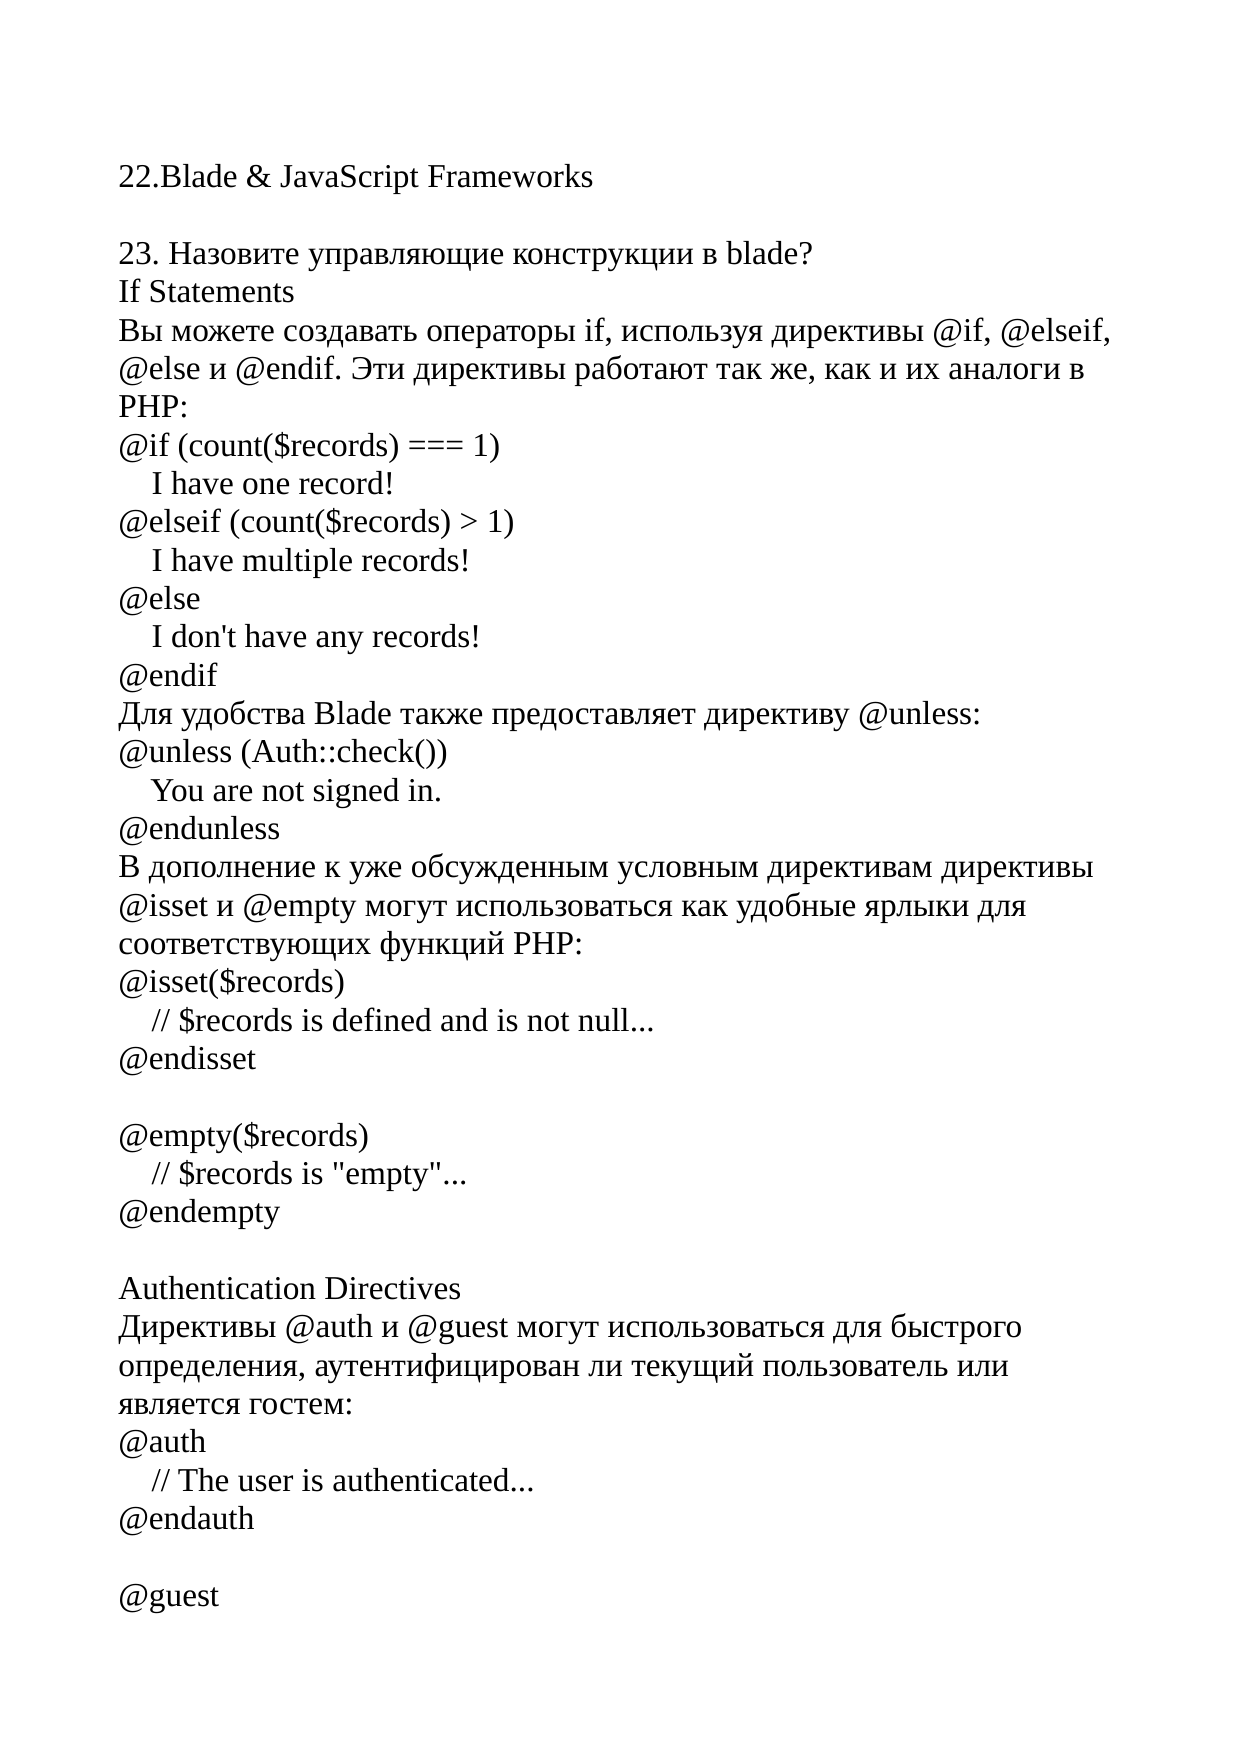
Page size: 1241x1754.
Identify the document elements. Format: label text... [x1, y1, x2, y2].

text If Statements [118, 271, 1122, 310]
text Для удобства Blade также предоставляет директиву @unless: [118, 693, 1122, 731]
text @unless (Auth::check()) [118, 731, 1122, 770]
text Вы можете создавать операторы if, используя директивы @if, @elseif, @else и @endif. Эти директивы работают так же, как и их аналоги в PHP: [118, 310, 1122, 425]
text 23. Назовите управляющие конструкции в blade? [118, 233, 1122, 271]
text I have multiple records! [118, 540, 1122, 578]
text @endif [118, 655, 1122, 693]
text В дополнение к уже обсужденным условным директивам директивы @isset и @empty могут использоваться как удобные ярлыки для соответствующих функций PHP: [118, 846, 1122, 961]
text @endunless [118, 808, 1122, 846]
text // $records is defined and is not null... [118, 1000, 1122, 1038]
text @elseif (count($records) > 1) [118, 501, 1122, 540]
text @else [118, 578, 1122, 616]
text @endempty [118, 1191, 1122, 1230]
text @isset($records) [118, 961, 1122, 1000]
text I don't have any records! [118, 616, 1122, 655]
text // $records is "empty"... [118, 1153, 1122, 1191]
text 22.Blade & JavaScript Frameworks [118, 156, 1122, 195]
text @endisset [118, 1038, 1122, 1076]
text @if (count($records) === 1) [118, 425, 1122, 463]
text // The user is authenticated... [118, 1460, 1122, 1498]
text @endauth [118, 1498, 1122, 1536]
text Authentication Directives [118, 1268, 1122, 1306]
text @guest [118, 1575, 1122, 1613]
text You are not signed in. [118, 770, 1122, 808]
text I have one record! [118, 463, 1122, 501]
text @empty($records) [118, 1115, 1122, 1153]
text @auth [118, 1421, 1122, 1460]
text Директивы @auth и @guest могут использоваться для быстрого определения, аутентифицирован ли текущий пользователь или является гостем: [118, 1306, 1122, 1421]
